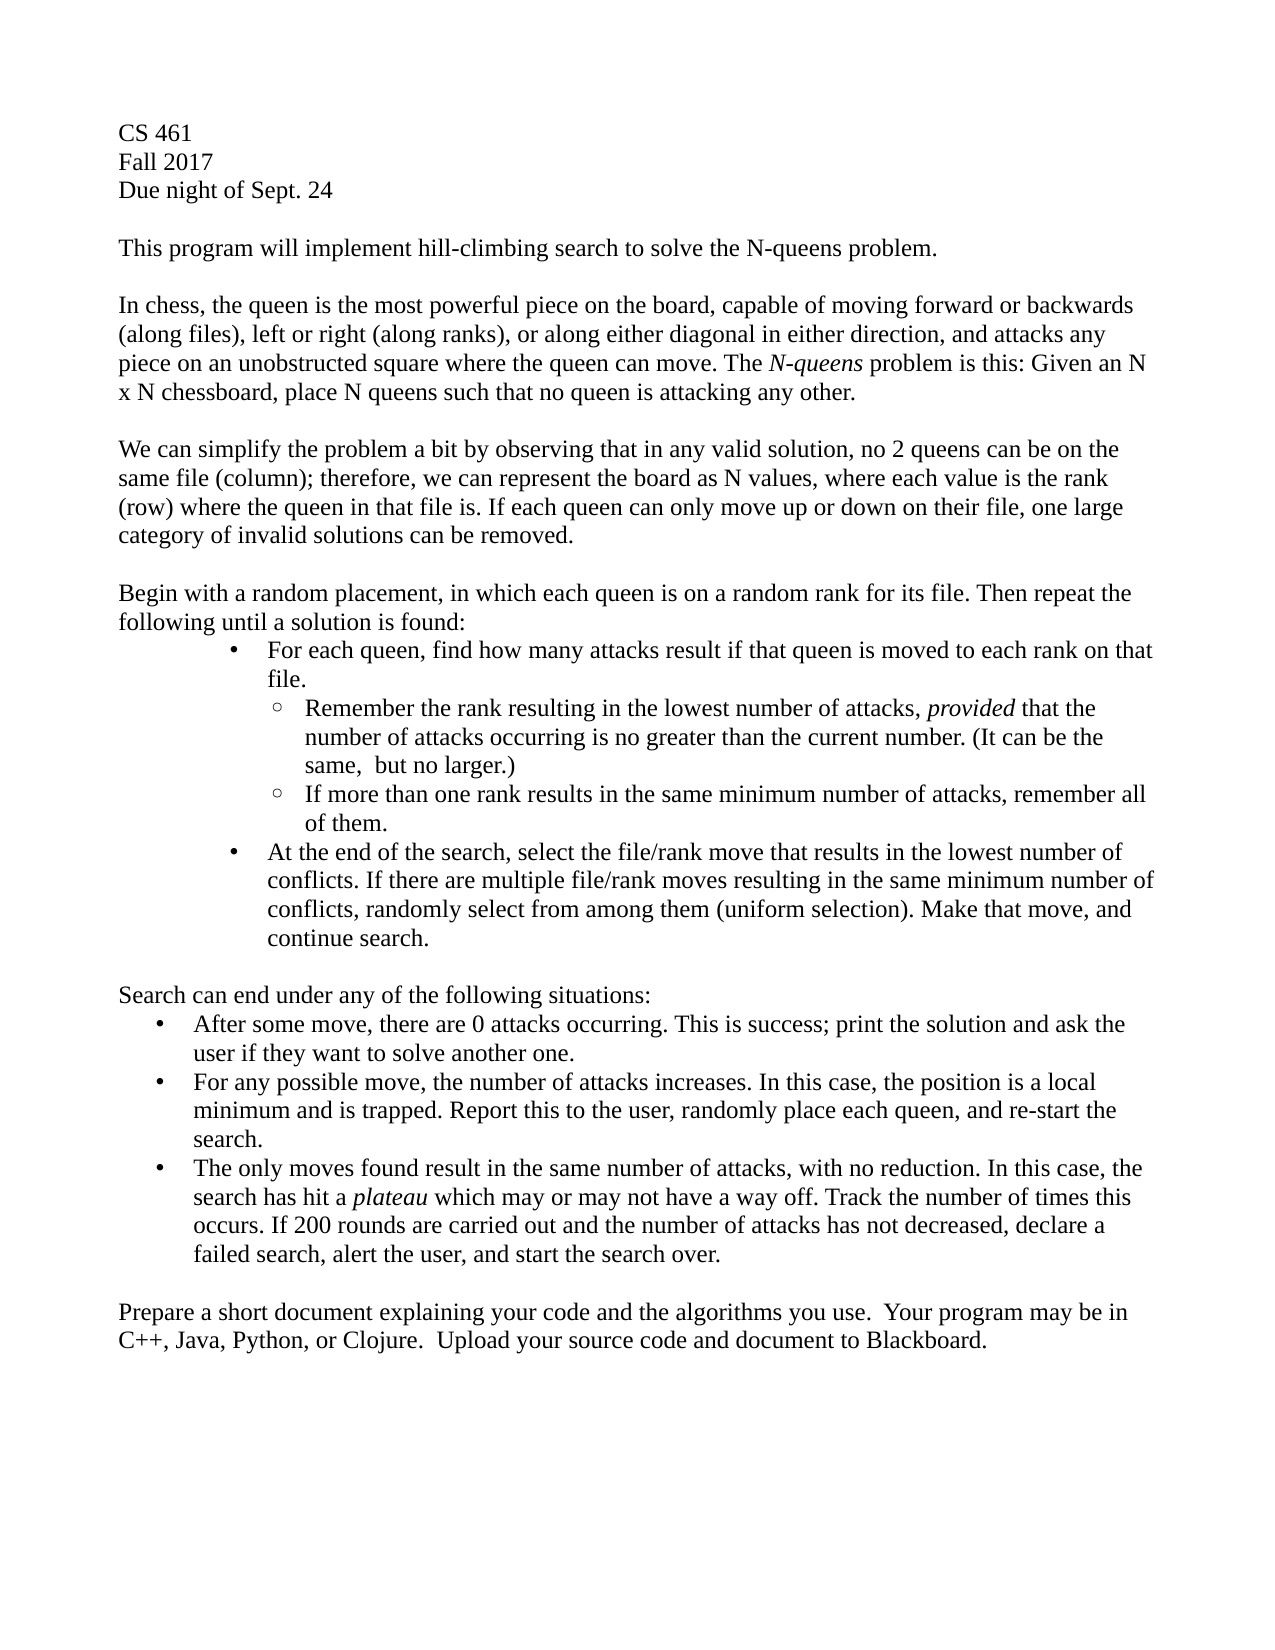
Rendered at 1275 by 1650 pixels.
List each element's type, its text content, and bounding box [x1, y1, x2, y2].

list If more than one rank results in the same minimum number of attacks, remember all of them. [267, 779, 1157, 837]
list For each queen, find how many attacks result if that queen is moved to each rank on that file. [229, 636, 1157, 693]
list Remember the rank resulting in the lowest number of attacks, provided that the number of attacks occurring is no greater than the current number. (It can be the same, but no larger.) [267, 693, 1157, 779]
text Begin with a random placement, in which each queen is on a random rank for its file. Then repeat the following until a solution is found: [118, 578, 1157, 636]
text We can simplify the problem a bit by observing that in any valid solution, no 2 queens can be on the same file (column); therefore, we can represent the board as N values, where each value is the rank (row) where the queen in that file is. If each queen can only move up or down on their file, one large category of invalid solutions can be removed. [118, 434, 1157, 549]
text CS 461 [118, 118, 1157, 147]
text Due night of Sept. 24 [118, 176, 1157, 204]
text Fall 2017 [118, 147, 1157, 176]
text In chess, the queen is the most powerful piece on the board, capable of moving forward or backwards (along files), left or right (along ranks), or along either diagonal in either direction, and attacks any piece on an unobstructed square where the queen can move. The N-queens problem is this: Given an N x N chessboard, place N queens such that no queen is attacking any other. [118, 291, 1157, 406]
text Search can end under any of the following situations: [118, 981, 1157, 1009]
list For any possible move, the number of attacks increases. In this case, the position is a local minimum and is trapped. Report this to the user, randomly place each queen, and re-start the search. [156, 1067, 1157, 1153]
list After some move, there are 0 attacks occurring. This is success; print the solution and ask the user if they want to solve another one. [156, 1009, 1157, 1067]
list The only moves found result in the same number of attacks, with no reduction. In this case, the search has hit a plateau which may or may not have a way off. Track the number of times this occurs. If 200 rounds are carried out and the number of attacks has not decreased, declare a failed search, alert the user, and start the search over. [156, 1153, 1157, 1268]
text This program will implement hill-climbing search to solve the N-queens problem. [118, 233, 1157, 262]
text Prepare a short document explaining your code and the algorithms you use. Your program may be in C++, Java, Python, or Clojure. Upload your source code and document to Blackboard. [118, 1297, 1157, 1354]
list At the end of the search, select the file/rank move that results in the lowest number of conflicts. If there are multiple file/rank moves resulting in the same minimum number of conflicts, randomly select from among them (uniform selection). Make that move, and continue search. [229, 837, 1157, 952]
